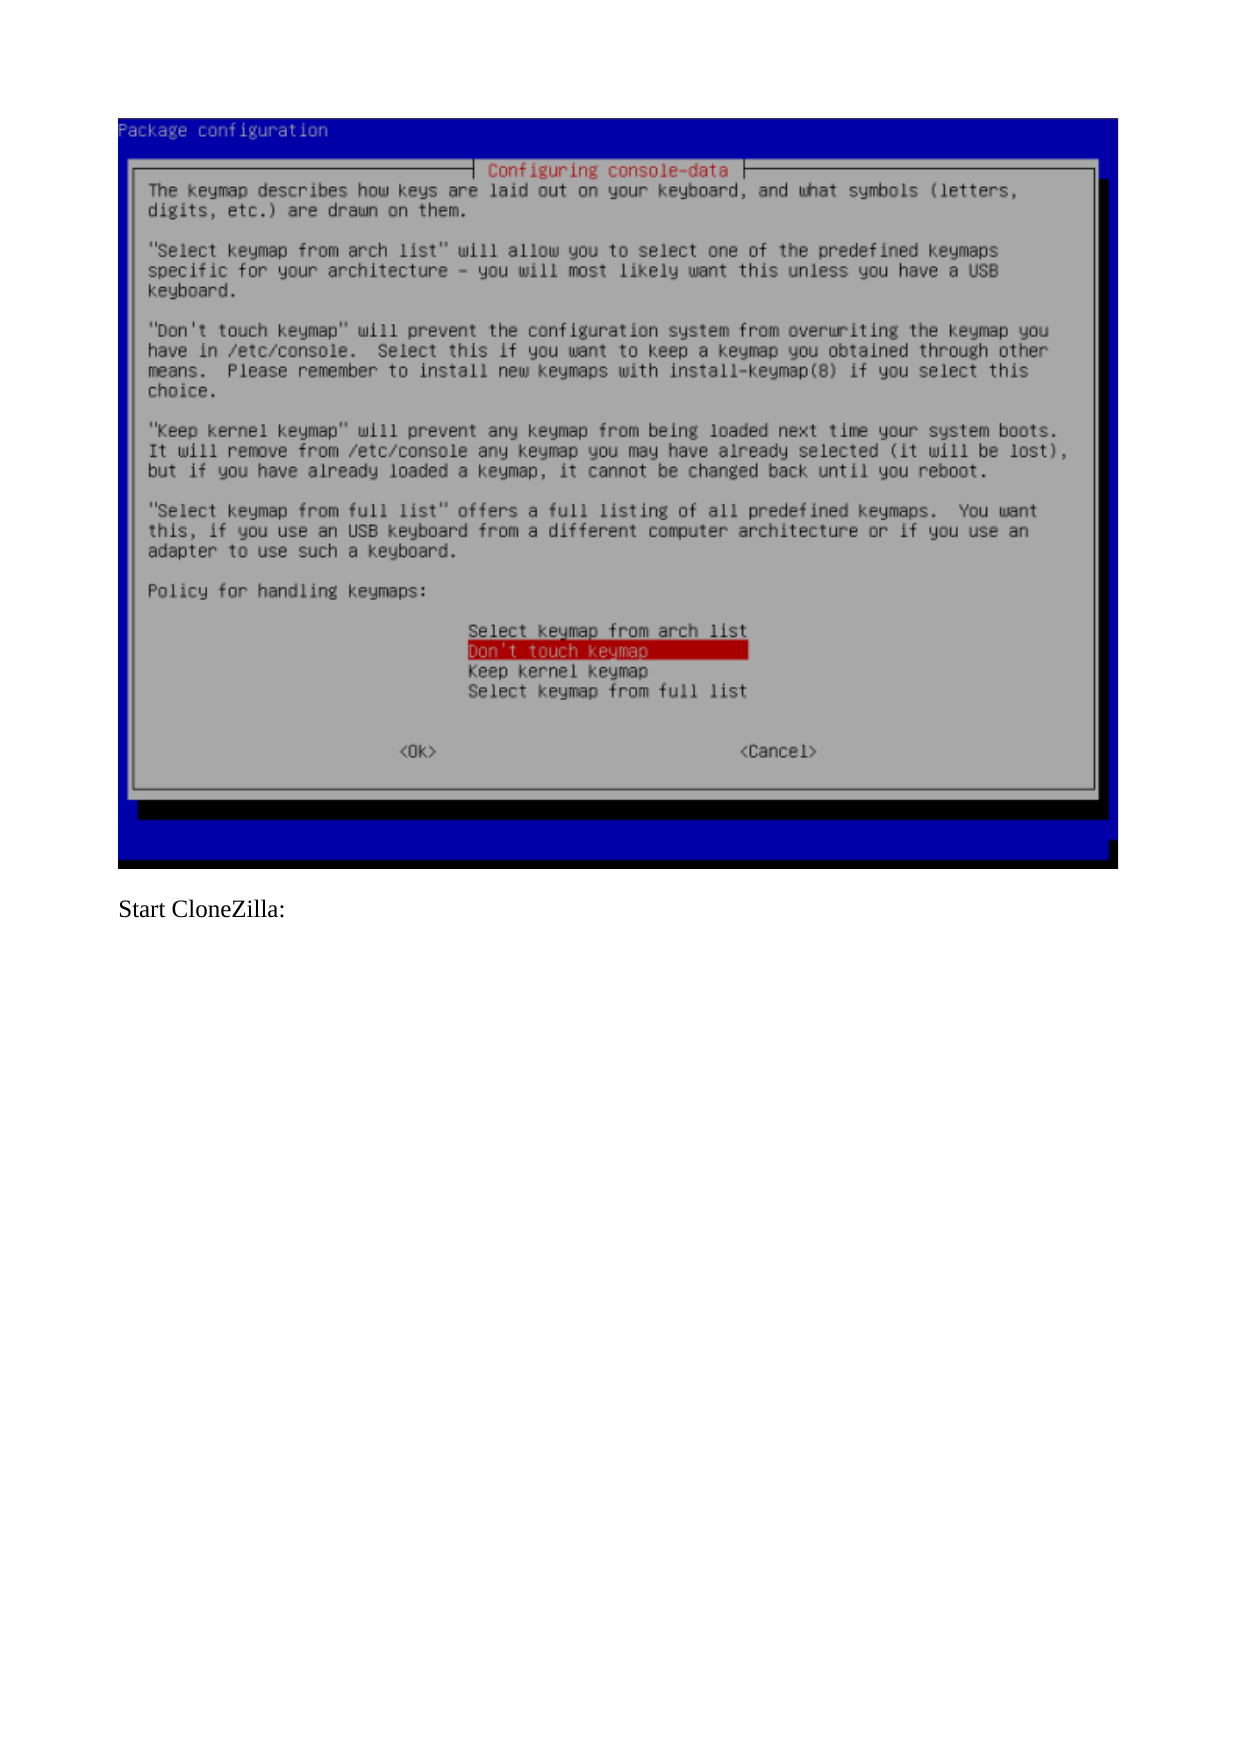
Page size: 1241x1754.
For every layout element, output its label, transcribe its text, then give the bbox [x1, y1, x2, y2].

picture [118, 118, 1119, 869]
text Start CloneZilla: [118, 894, 1122, 923]
